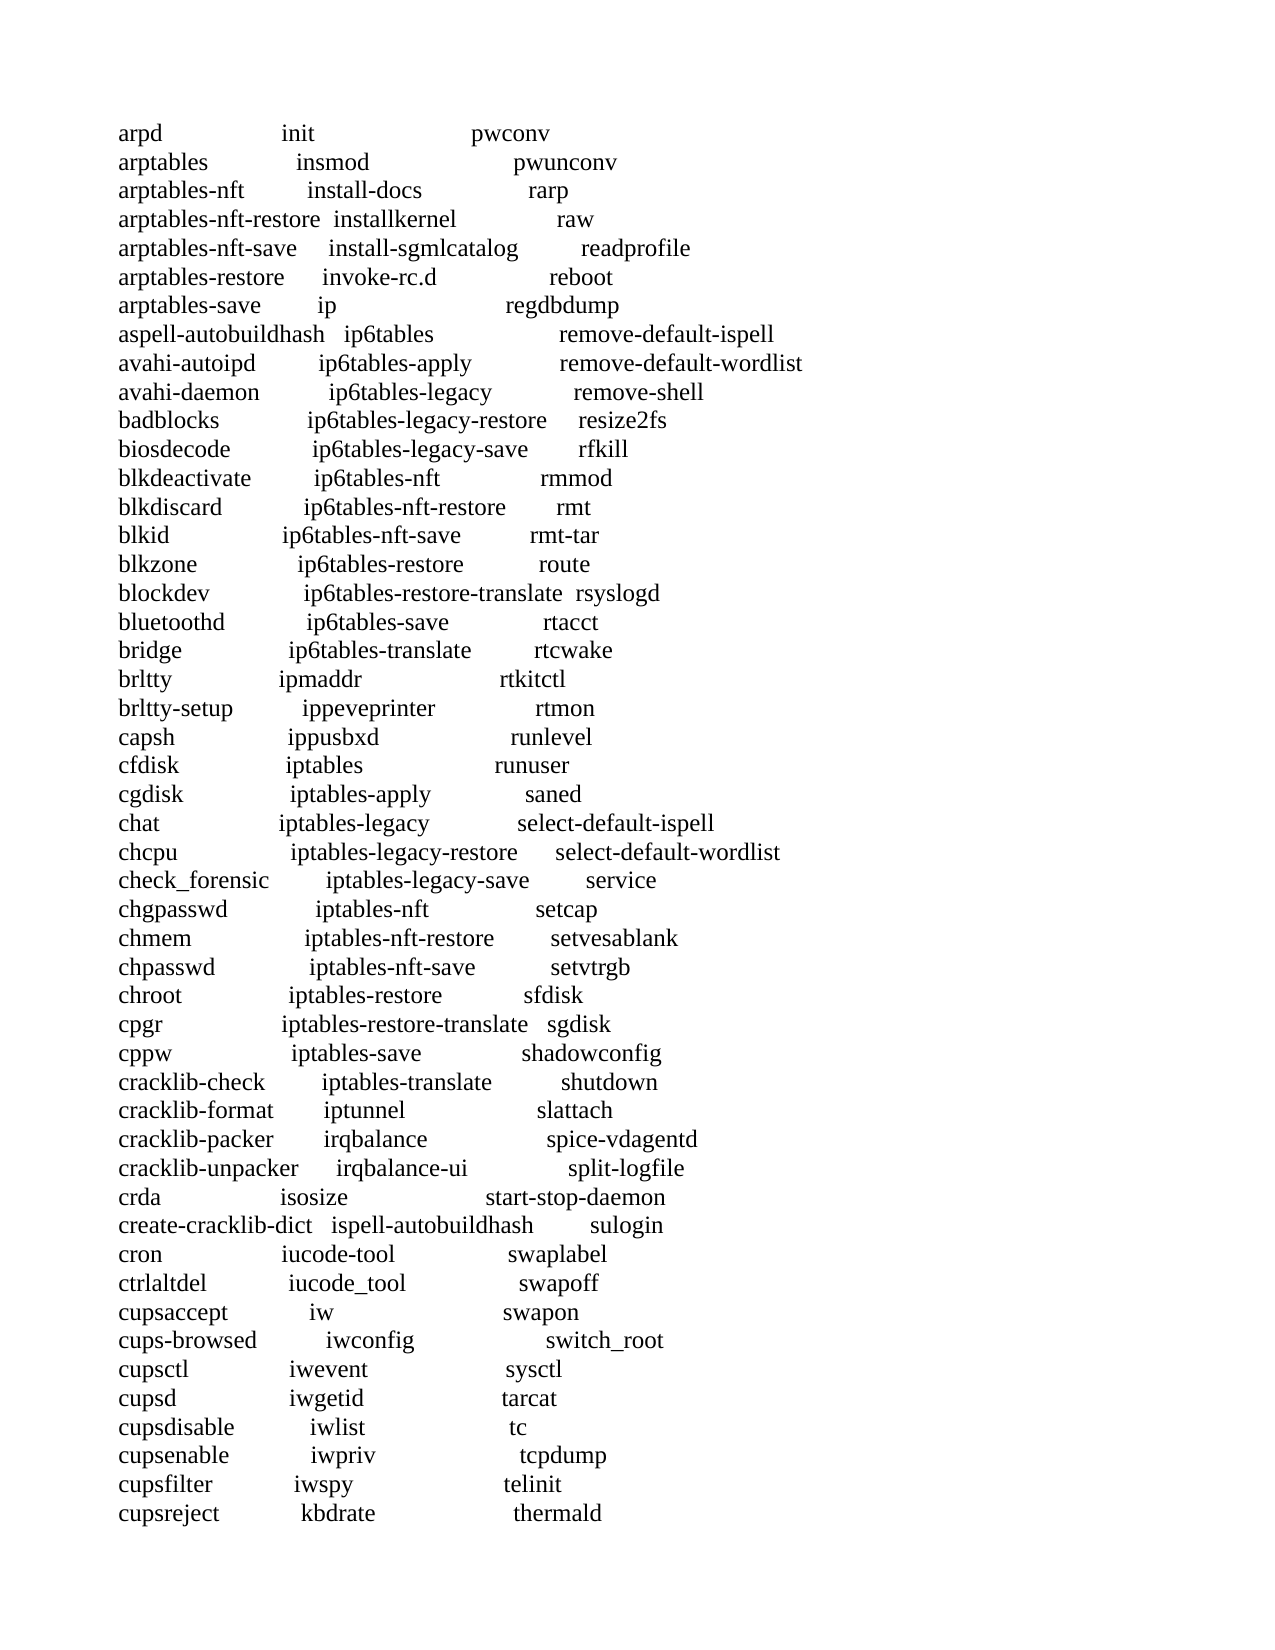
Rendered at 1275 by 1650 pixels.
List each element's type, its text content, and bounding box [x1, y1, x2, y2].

text bluetoothd ip6tables-save rtacct [118, 607, 1157, 636]
text check_forensic iptables-legacy-save service [118, 866, 1157, 894]
text cracklib-unpacker irqbalance-ui split-logfile [118, 1153, 1157, 1182]
text brltty ipmaddr rtkitctl [118, 664, 1157, 693]
text arpd init pwconv [118, 118, 1157, 147]
text arptables-save ip regdbdump [118, 291, 1157, 319]
text cupsd iwgetid tarcat [118, 1383, 1157, 1412]
text bridge ip6tables-translate rtcwake [118, 636, 1157, 664]
text cracklib-check iptables-translate shutdown [118, 1067, 1157, 1096]
text blkdiscard ip6tables-nft-restore rmt [118, 492, 1157, 521]
text crda isosize start-stop-daemon [118, 1182, 1157, 1211]
text cracklib-packer irqbalance spice-vdagentd [118, 1124, 1157, 1153]
text aspell-autobuildhash ip6tables remove-default-ispell [118, 319, 1157, 348]
text capsh ippusbxd runlevel [118, 722, 1157, 751]
text create-cracklib-dict ispell-autobuildhash sulogin [118, 1211, 1157, 1239]
text arptables-nft install-docs rarp [118, 176, 1157, 204]
text arptables insmod pwunconv [118, 147, 1157, 176]
text blkid ip6tables-nft-save rmt-tar [118, 521, 1157, 549]
text cron iucode-tool swaplabel [118, 1239, 1157, 1268]
text cppw iptables-save shadowconfig [118, 1038, 1157, 1067]
text badblocks ip6tables-legacy-restore resize2fs [118, 406, 1157, 434]
text cupsdisable iwlist tc [118, 1412, 1157, 1441]
text avahi-autoipd ip6tables-apply remove-default-wordlist [118, 348, 1157, 377]
text chgpasswd iptables-nft setcap [118, 894, 1157, 923]
text arptables-nft-restore installkernel raw [118, 204, 1157, 233]
text cupsreject kbdrate thermald [118, 1498, 1157, 1527]
text blockdev ip6tables-restore-translate rsyslogd [118, 578, 1157, 607]
text blkzone ip6tables-restore route [118, 549, 1157, 578]
text chcpu iptables-legacy-restore select-default-wordlist [118, 837, 1157, 866]
text cups-browsed iwconfig switch_root [118, 1326, 1157, 1354]
text cracklib-format iptunnel slattach [118, 1096, 1157, 1124]
text ctrlaltdel iucode_tool swapoff [118, 1268, 1157, 1297]
text cupsaccept iw swapon [118, 1297, 1157, 1326]
text cupsfilter iwspy telinit [118, 1469, 1157, 1498]
text chat iptables-legacy select-default-ispell [118, 808, 1157, 837]
text chmem iptables-nft-restore setvesablank [118, 923, 1157, 952]
text cpgr iptables-restore-translate sgdisk [118, 1009, 1157, 1038]
text chroot iptables-restore sfdisk [118, 981, 1157, 1009]
text blkdeactivate ip6tables-nft rmmod [118, 463, 1157, 492]
text brltty-setup ippeveprinter rtmon [118, 693, 1157, 722]
text chpasswd iptables-nft-save setvtrgb [118, 952, 1157, 981]
text cupsenable iwpriv tcpdump [118, 1441, 1157, 1469]
text cupsctl iwevent sysctl [118, 1354, 1157, 1383]
text cfdisk iptables runuser [118, 751, 1157, 779]
text biosdecode ip6tables-legacy-save rfkill [118, 434, 1157, 463]
text arptables-restore invoke-rc.d reboot [118, 262, 1157, 291]
text cgdisk iptables-apply saned [118, 779, 1157, 808]
text avahi-daemon ip6tables-legacy remove-shell [118, 377, 1157, 406]
text arptables-nft-save install-sgmlcatalog readprofile [118, 233, 1157, 262]
